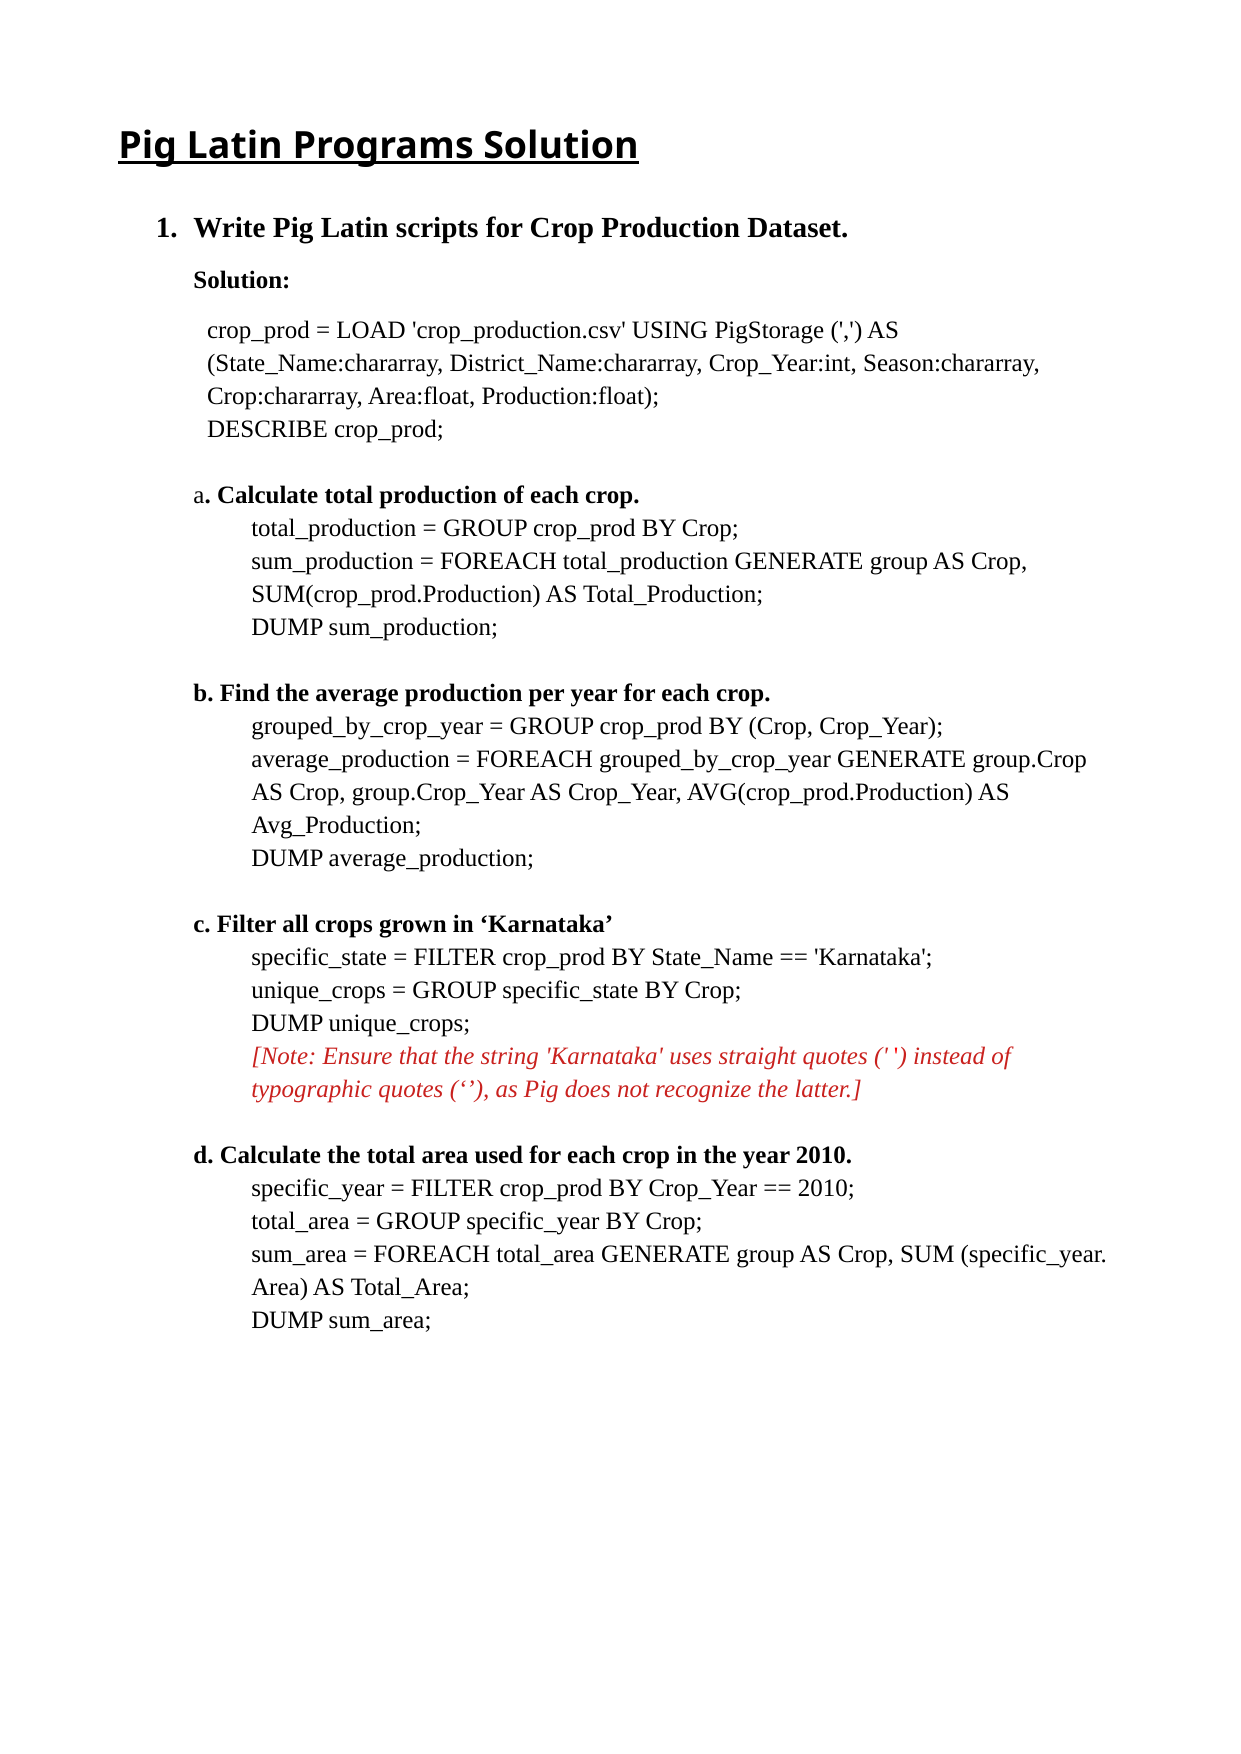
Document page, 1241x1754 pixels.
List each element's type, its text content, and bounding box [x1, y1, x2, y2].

text DUMP sum_area; [251, 1305, 1122, 1334]
text d. Calculate the total area used for each crop in the year 2010. [193, 1140, 1122, 1169]
text average_production = FOREACH grouped_by_crop_year GENERATE group.Crop AS Crop, group.Crop_Year AS Crop_Year, AVG(crop_prod.Production) AS Avg_Production; [251, 744, 1122, 839]
text unique_crops = GROUP specific_state BY Crop; [251, 975, 1122, 1004]
text crop_prod = LOAD 'crop_production.csv' USING PigStorage (',') AS (State_Name:chararray, District_Name:chararray, Crop_Year:int, Season:chararray, Crop:chararray, Area:float, Production:float); [207, 315, 1122, 409]
text grouped_by_crop_year = GROUP crop_prod BY (Crop, Crop_Year); [251, 711, 1122, 740]
text specific_year = FILTER crop_prod BY Crop_Year == 2010; [251, 1173, 1122, 1202]
text Pig Latin Programs Solution [118, 118, 1122, 169]
text [Note: Ensure that the string 'Karnataka' uses straight quotes (' ') instead of typographic quotes (‘’), as Pig does not recognize the latter.] [251, 1041, 1122, 1103]
list Solution: [193, 265, 1122, 294]
text c. Filter all crops grown in ‘Karnataka’ [193, 909, 1122, 938]
text DESCRIBE crop_prod; [207, 414, 1122, 442]
text specific_state = FILTER crop_prod BY State_Name == 'Karnataka'; [251, 942, 1122, 971]
text total_production = GROUP crop_prod BY Crop; [251, 513, 1122, 542]
text DUMP sum_production; [251, 612, 1122, 641]
text sum_area = FOREACH total_area GENERATE group AS Crop, SUM (specific_year. Area) AS Total_Area; [251, 1239, 1122, 1301]
text DUMP unique_crops; [251, 1008, 1122, 1037]
text b. Find the average production per year for each crop. [193, 678, 1122, 707]
text DUMP average_production; [251, 843, 1122, 872]
text sum_production = FOREACH total_production GENERATE group AS Crop, SUM(crop_prod.Production) AS Total_Production; [251, 546, 1122, 608]
text total_area = GROUP specific_year BY Crop; [251, 1206, 1122, 1235]
text a. Calculate total production of each crop. [193, 480, 1122, 508]
list Write Pig Latin scripts for Crop Production Dataset. [156, 210, 1122, 243]
